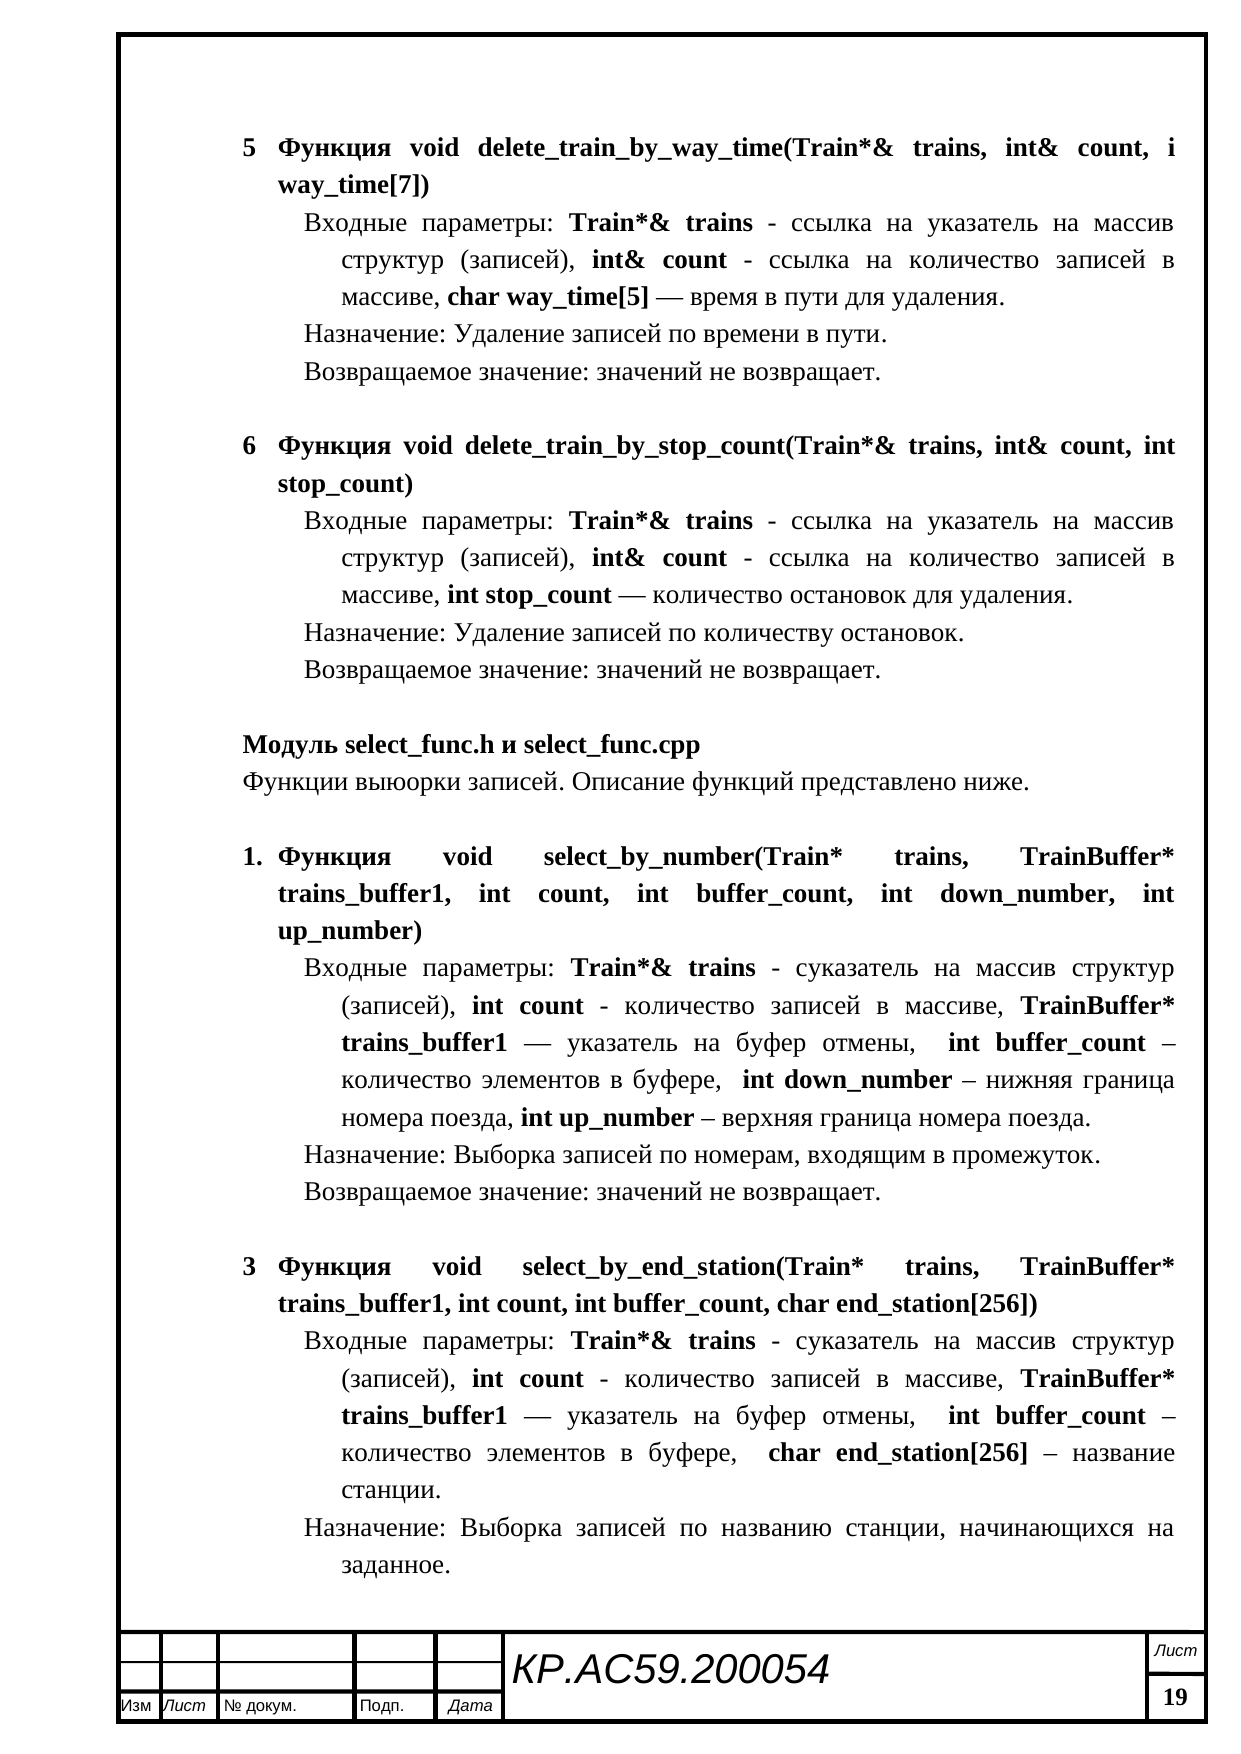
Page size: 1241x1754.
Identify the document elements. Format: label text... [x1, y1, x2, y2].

list Функция void select_by_end_station(Train* trains, TrainBuffer* trains_buffer1, int count, int buffer_count, char end_station[256]) [242, 1250, 1175, 1318]
list Функция void select_by_number(Train* trains, TrainBuffer* trains_buffer1, int count, int buffer_count, int down_number, int up_number) [242, 839, 1175, 945]
list Назначение: Удаление записей по времени в пути. [303, 317, 1175, 349]
list Возвращаемое значение: значений не возвращает. [303, 1175, 1175, 1206]
list Возвращаемое значение: значений не возвращает. [303, 355, 1175, 386]
text Модуль select_func.h и select_func.cpp [153, 728, 1175, 759]
list Возвращаемое значение: значений не возвращает. [303, 653, 1175, 684]
list Входные параметры: Train*& trains - ссылка на указатель на массив структур (записей), int& count - ссылка на количество записей в массиве, int stop_count — количество остановок для удаления. [303, 504, 1175, 610]
text Функции выюорки записей. Описание функций представлено ниже. [242, 765, 1175, 796]
list Входные параметры: Train*& trains - суказатель на массив структур (записей), int count - количество записей в массиве, TrainBuffer* trains_buffer1 — указатель на буфер отмены, int buffer_count – количество элементов в буфере, char end_station[256] – название станции. [303, 1324, 1175, 1505]
list Функция void delete_train_by_way_time(Train*& trains, int& count, i way_time[7]) [242, 131, 1175, 199]
list Входные параметры: Train*& trains - суказатель на массив структур (записей), int count - количество записей в массиве, TrainBuffer* trains_buffer1 — указатель на буфер отмены, int buffer_count – количество элементов в буфере, int down_number – нижняя граница номера поезда, int up_number – верхняя граница номера поезда. [303, 951, 1175, 1132]
list Функция void delete_train_by_stop_count(Train*& trains, int& count, int stop_count) [242, 429, 1175, 498]
list Назначение: Удаление записей по количеству остановок. [303, 616, 1175, 647]
list Назначение: Выборка записей по номерам, входящим в промежуток. [303, 1138, 1175, 1169]
list Входные параметры: Train*& trains - ссылка на указатель на массив структур (записей), int& count - ссылка на количество записей в массиве, char way_time[5] — время в пути для удаления. [303, 206, 1175, 311]
list Назначение: Выборка записей по названию станции, начинающихся на заданное. [303, 1511, 1175, 1579]
